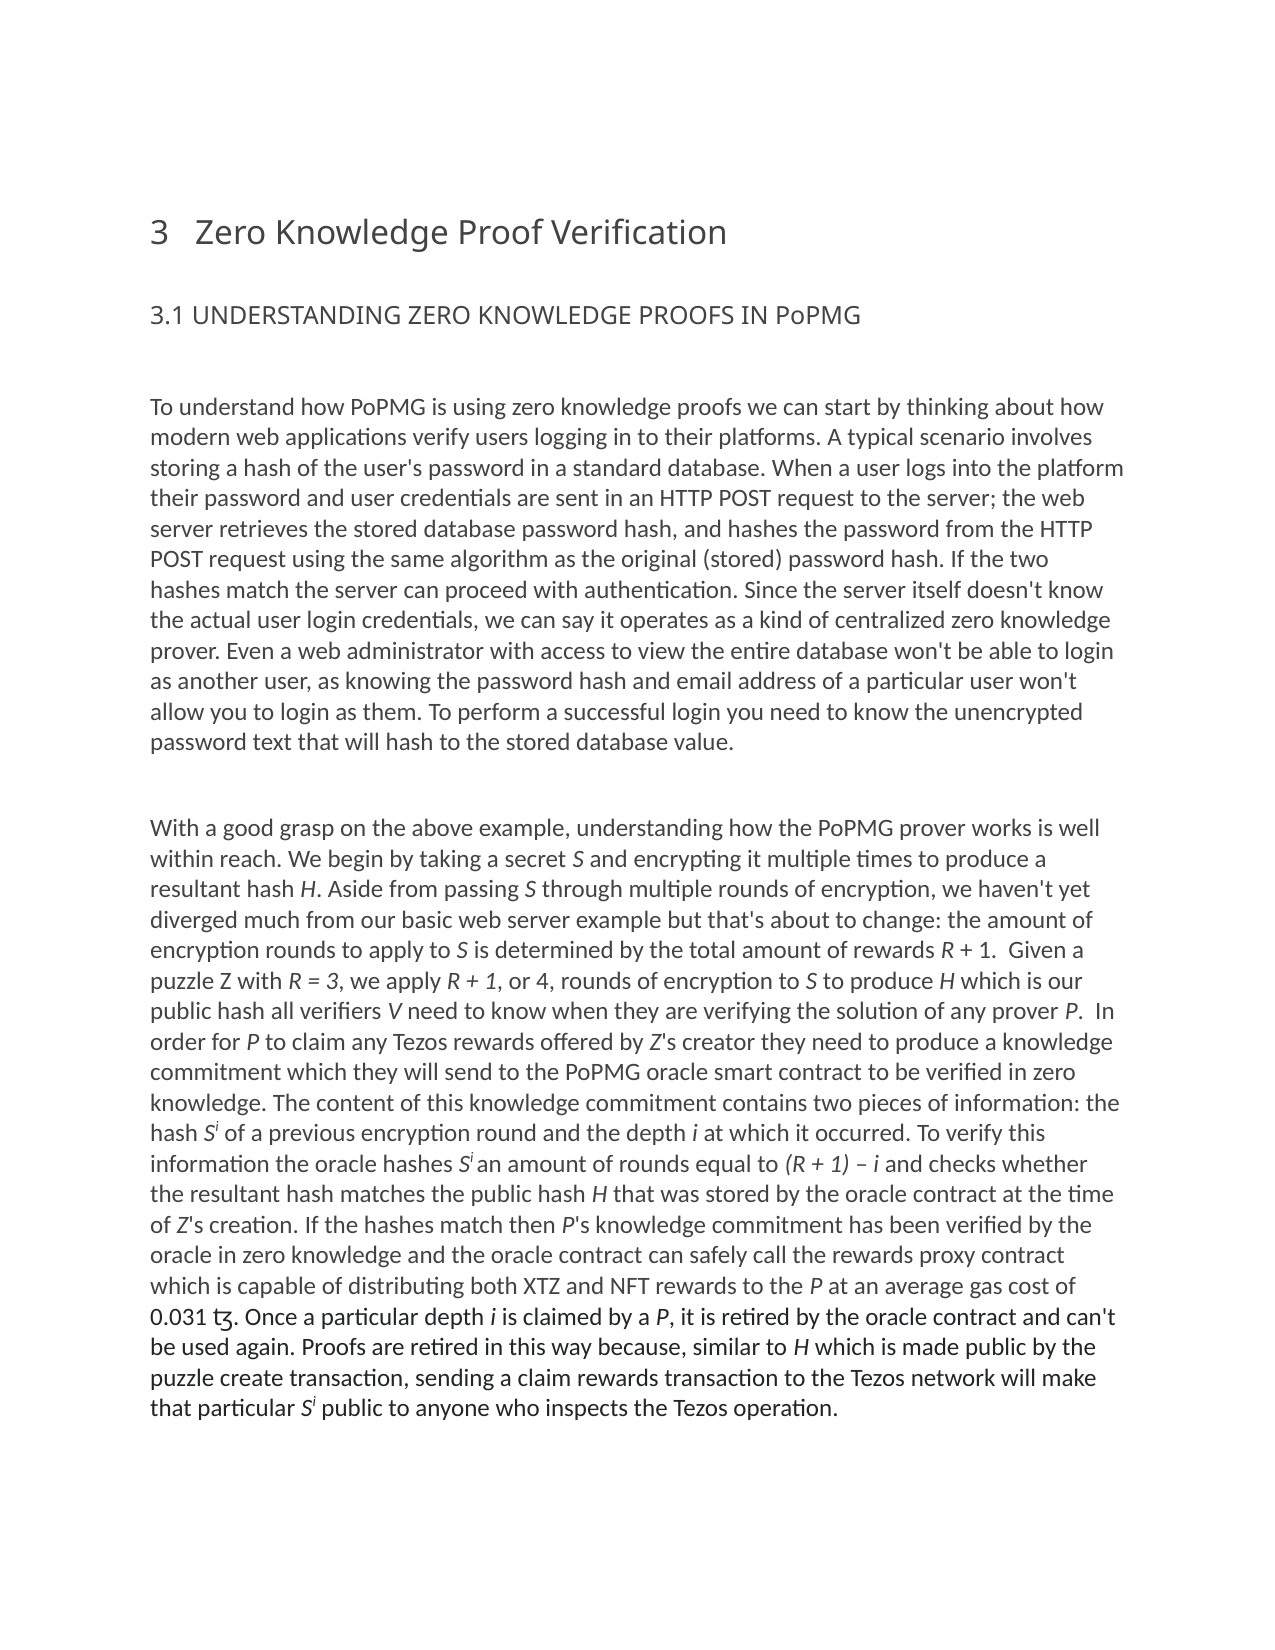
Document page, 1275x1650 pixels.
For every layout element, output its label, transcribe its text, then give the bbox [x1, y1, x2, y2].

text With a good grasp on the above example, understanding how the PoPMG prover works is well within reach. We begin by taking a secret S and encrypting it multiple times to produce a resultant hash H. Aside from passing S through multiple rounds of encryption, we haven't yet diverged much from our basic web server example but that's about to change: the amount of encryption rounds to apply to S is determined by the total amount of rewards R + 1. Given a puzzle Z with R = 3, we apply R + 1, or 4, rounds of encryption to S to produce H which is our public hash all verifiers V need to know when they are verifying the solution of any prover P. In order for P to claim any Tezos rewards offered by Z's creator they need to produce a knowledge commitment which they will send to the PoPMG oracle smart contract to be verified in zero knowledge. The content of this knowledge commitment contains two pieces of information: the hash Si of a previous encryption round and the depth i at which it occurred. To verify this information the oracle hashes Si an amount of rounds equal to (R + 1) – i and checks whether the resultant hash matches the public hash H that was stored by the oracle contract at the time of Z's creation. If the hashes match then P's knowledge commitment has been verified by the oracle in zero knowledge and the oracle contract can safely call the rewards proxy contract which is capable of distributing both XTZ and NFT rewards to the P at an average gas cost of 0.031 ꜩ. Once a particular depth i is claimed by a P, it is retired by the oracle contract and can't be used again. Proofs are retired in this way because, similar to H which is made public by the puzzle create transaction, sending a claim rewards transaction to the Tezos network will make that particular Si public to anyone who inspects the Tezos operation. [150, 812, 1125, 1423]
text 3.1 UNDERSTANDING ZERO KNOWLEDGE PROOFS IN PoPMG [150, 297, 1125, 332]
subtitle 3 Zero Knowledge Proof Verification [150, 209, 1125, 254]
text To understand how PoPMG is using zero knowledge proofs we can start by thinking about how modern web applications verify users logging in to their platforms. A typical scenario involves storing a hash of the user's password in a standard database. When a user logs into the platform their password and user credentials are sent in an HTTP POST request to the server; the web server retrieves the stored database password hash, and hashes the password from the HTTP POST request using the same algorithm as the original (stored) password hash. If the two hashes match the server can proceed with authentication. Since the server itself doesn't know the actual user login credentials, we can say it operates as a kind of centralized zero knowledge prover. Even a web administrator with access to view the entire database won't be able to login as another user, as knowing the password hash and email address of a particular user won't allow you to login as them. To perform a successful login you need to know the unencrypted password text that will hash to the stored database value. [150, 391, 1125, 757]
